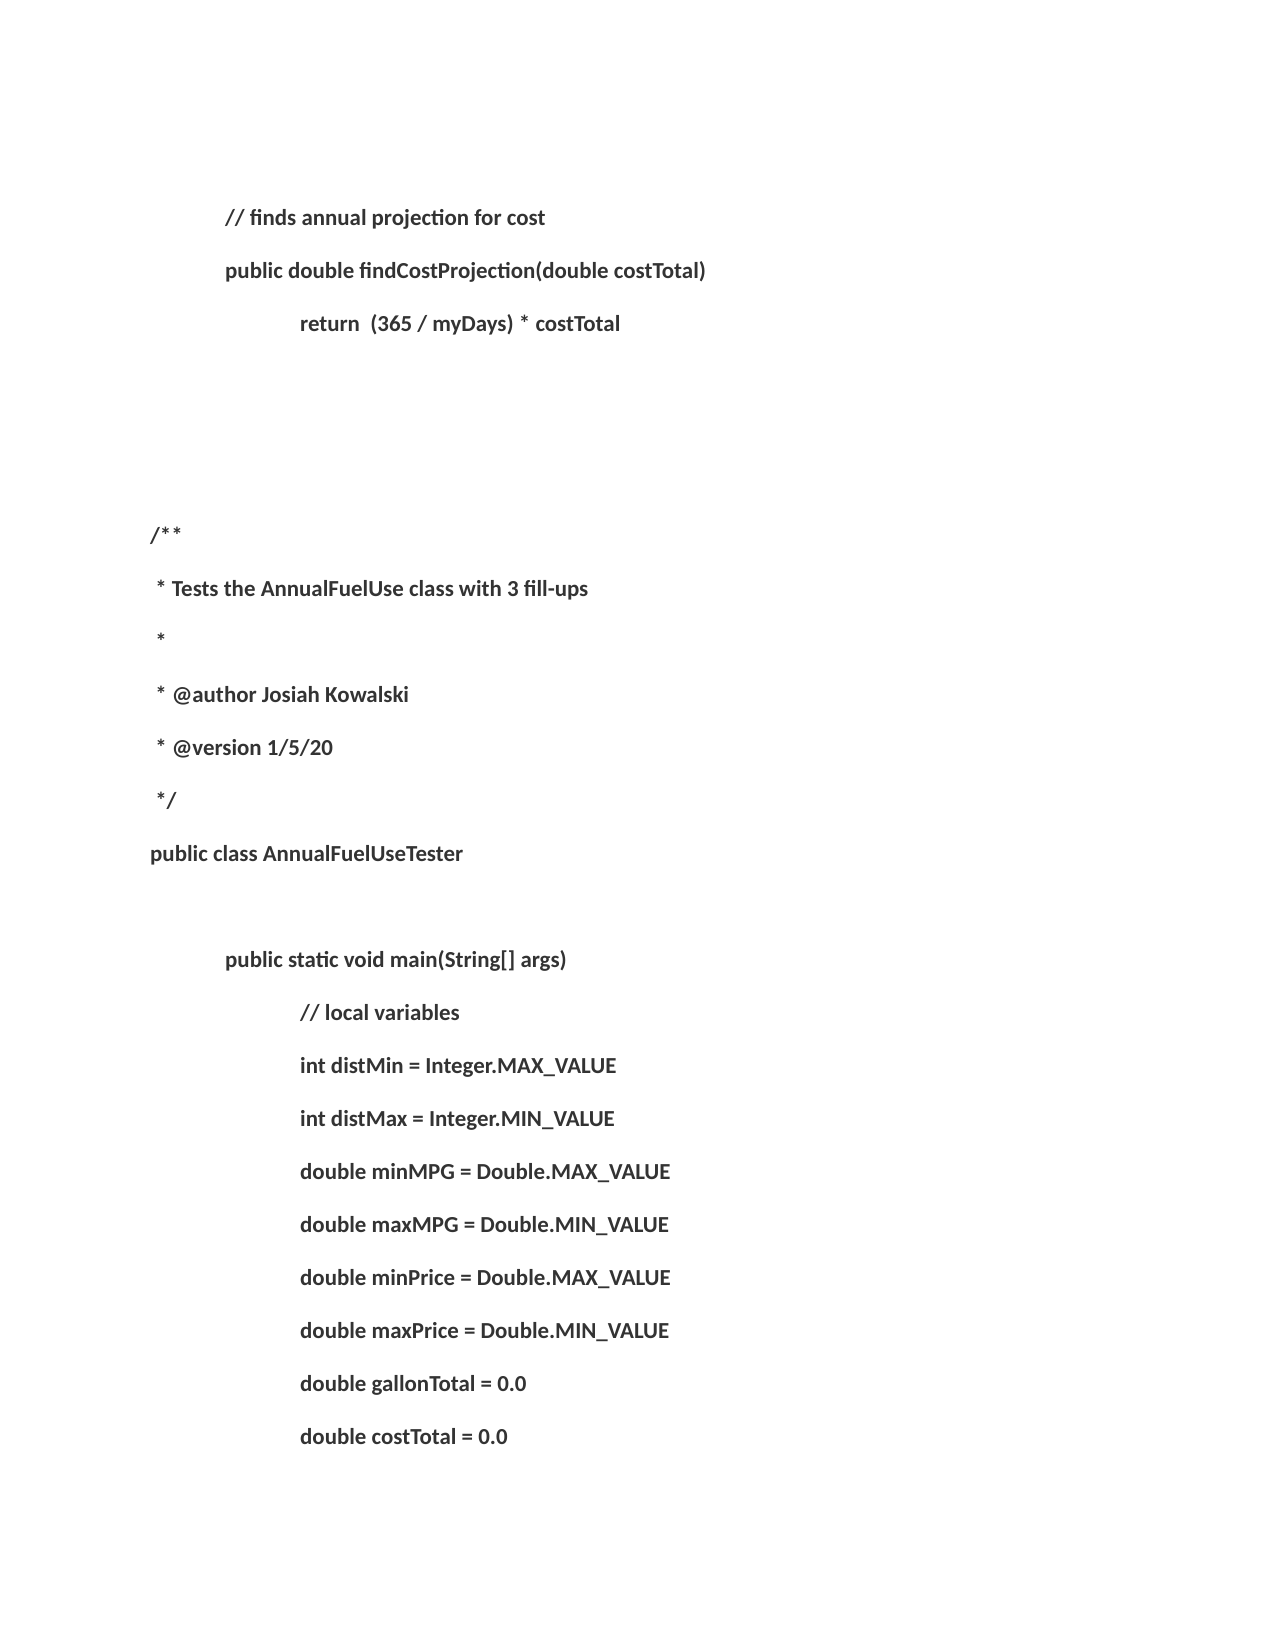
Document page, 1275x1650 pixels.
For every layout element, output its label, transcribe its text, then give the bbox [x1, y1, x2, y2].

text double gallonTotal = 0.0 [150, 1369, 1125, 1397]
text public double findCostProjection(double costTotal) [150, 256, 1125, 284]
text /** [150, 521, 1125, 549]
text */ [150, 786, 1125, 814]
text return (365 / myDays) * costTotal [150, 309, 1125, 337]
text // local variables [150, 998, 1125, 1026]
text double minPrice = Double.MAX_VALUE [150, 1263, 1125, 1291]
text double minMPG = Double.MAX_VALUE [150, 1157, 1125, 1185]
text * @version 1/5/20 [150, 733, 1125, 761]
text * [150, 627, 1125, 655]
text double costTotal = 0.0 [150, 1422, 1125, 1451]
text * Tests the AnnualFuelUse class with 3 fill-ups [150, 574, 1125, 602]
text * @author Josiah Kowalski [150, 680, 1125, 708]
text int distMax = Integer.MIN_VALUE [150, 1104, 1125, 1132]
text public class AnnualFuelUseTester [150, 839, 1125, 867]
text // finds annual projection for cost [150, 203, 1125, 231]
text double maxMPG = Double.MIN_VALUE [150, 1210, 1125, 1238]
text int distMin = Integer.MAX_VALUE [150, 1051, 1125, 1079]
text public static void main(String[] args) [150, 945, 1125, 973]
text double maxPrice = Double.MIN_VALUE [150, 1316, 1125, 1344]
